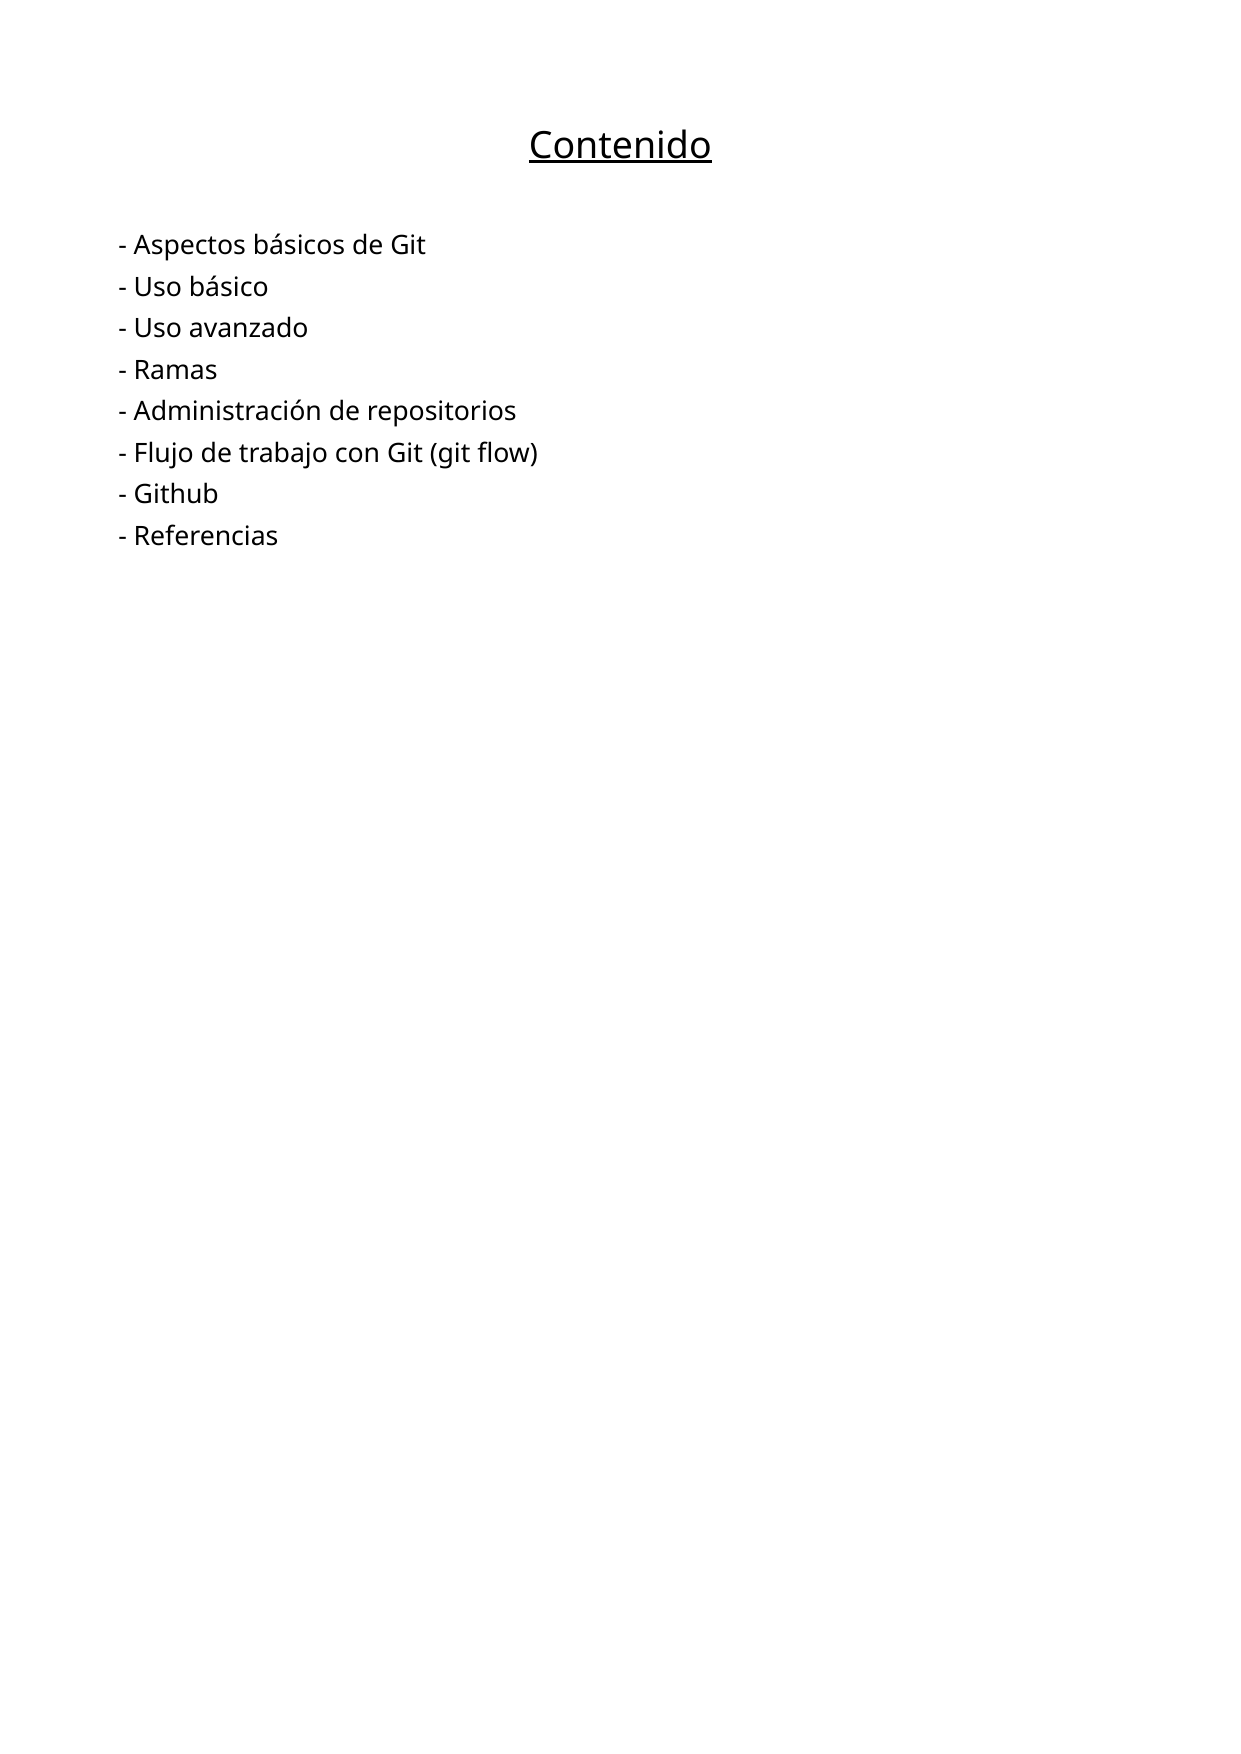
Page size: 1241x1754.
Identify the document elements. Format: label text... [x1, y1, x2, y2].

list - Uso básico [118, 268, 1122, 304]
list - Referencias [118, 517, 1122, 553]
subtitle Contenido [118, 118, 1122, 169]
list - Aspectos básicos de Git [118, 226, 1122, 262]
list - Github [118, 475, 1122, 512]
list - Administración de repositorios [118, 392, 1122, 428]
list - Ramas [118, 351, 1122, 387]
list - Uso avanzado [118, 309, 1122, 345]
list - Flujo de trabajo con Git (git flow) [118, 434, 1122, 470]
